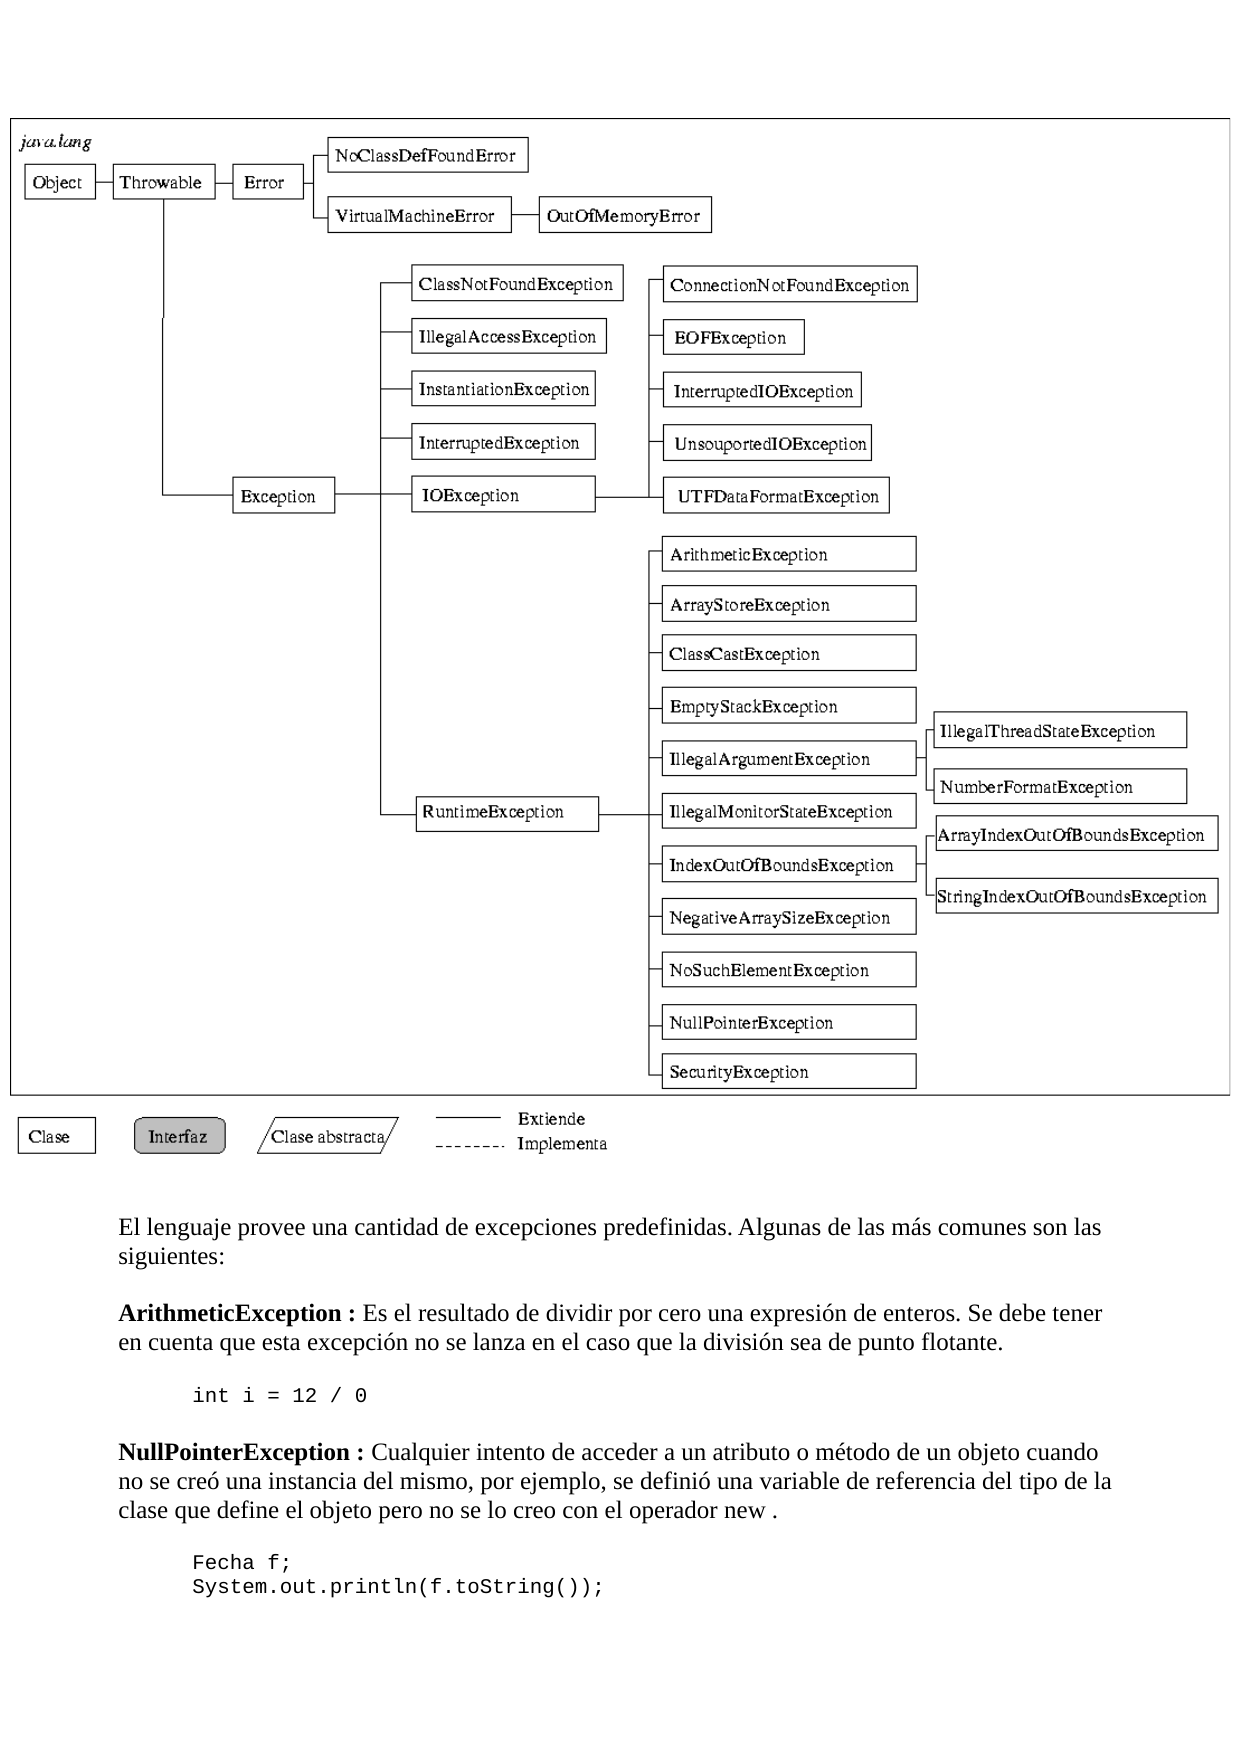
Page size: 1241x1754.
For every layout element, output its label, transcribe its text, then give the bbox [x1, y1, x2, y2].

text El lenguaje provee una cantidad de excepciones predefinidas. Algunas de las más comunes son las siguientes: [118, 1212, 1122, 1270]
text ArithmeticException : Es el resultado de dividir por cero una expresión de enteros. Se debe tener en cuenta que esta excepción no se lanza en el caso que la división sea de punto flotante. [118, 1298, 1122, 1356]
text System.out.println(f.toString()); [118, 1576, 1122, 1599]
text Fecha f; [118, 1552, 1122, 1576]
text int i = 12 / 0 [118, 1385, 1122, 1408]
picture [10, 118, 1230, 1155]
text NullPointerException : Cualquier intento de acceder a un atributo o método de un objeto cuando no se creó una instancia del mismo, por ejemplo, se definió una variable de referencia del tipo de la clase que define el objeto pero no se lo creo con el operador new . [118, 1437, 1122, 1523]
